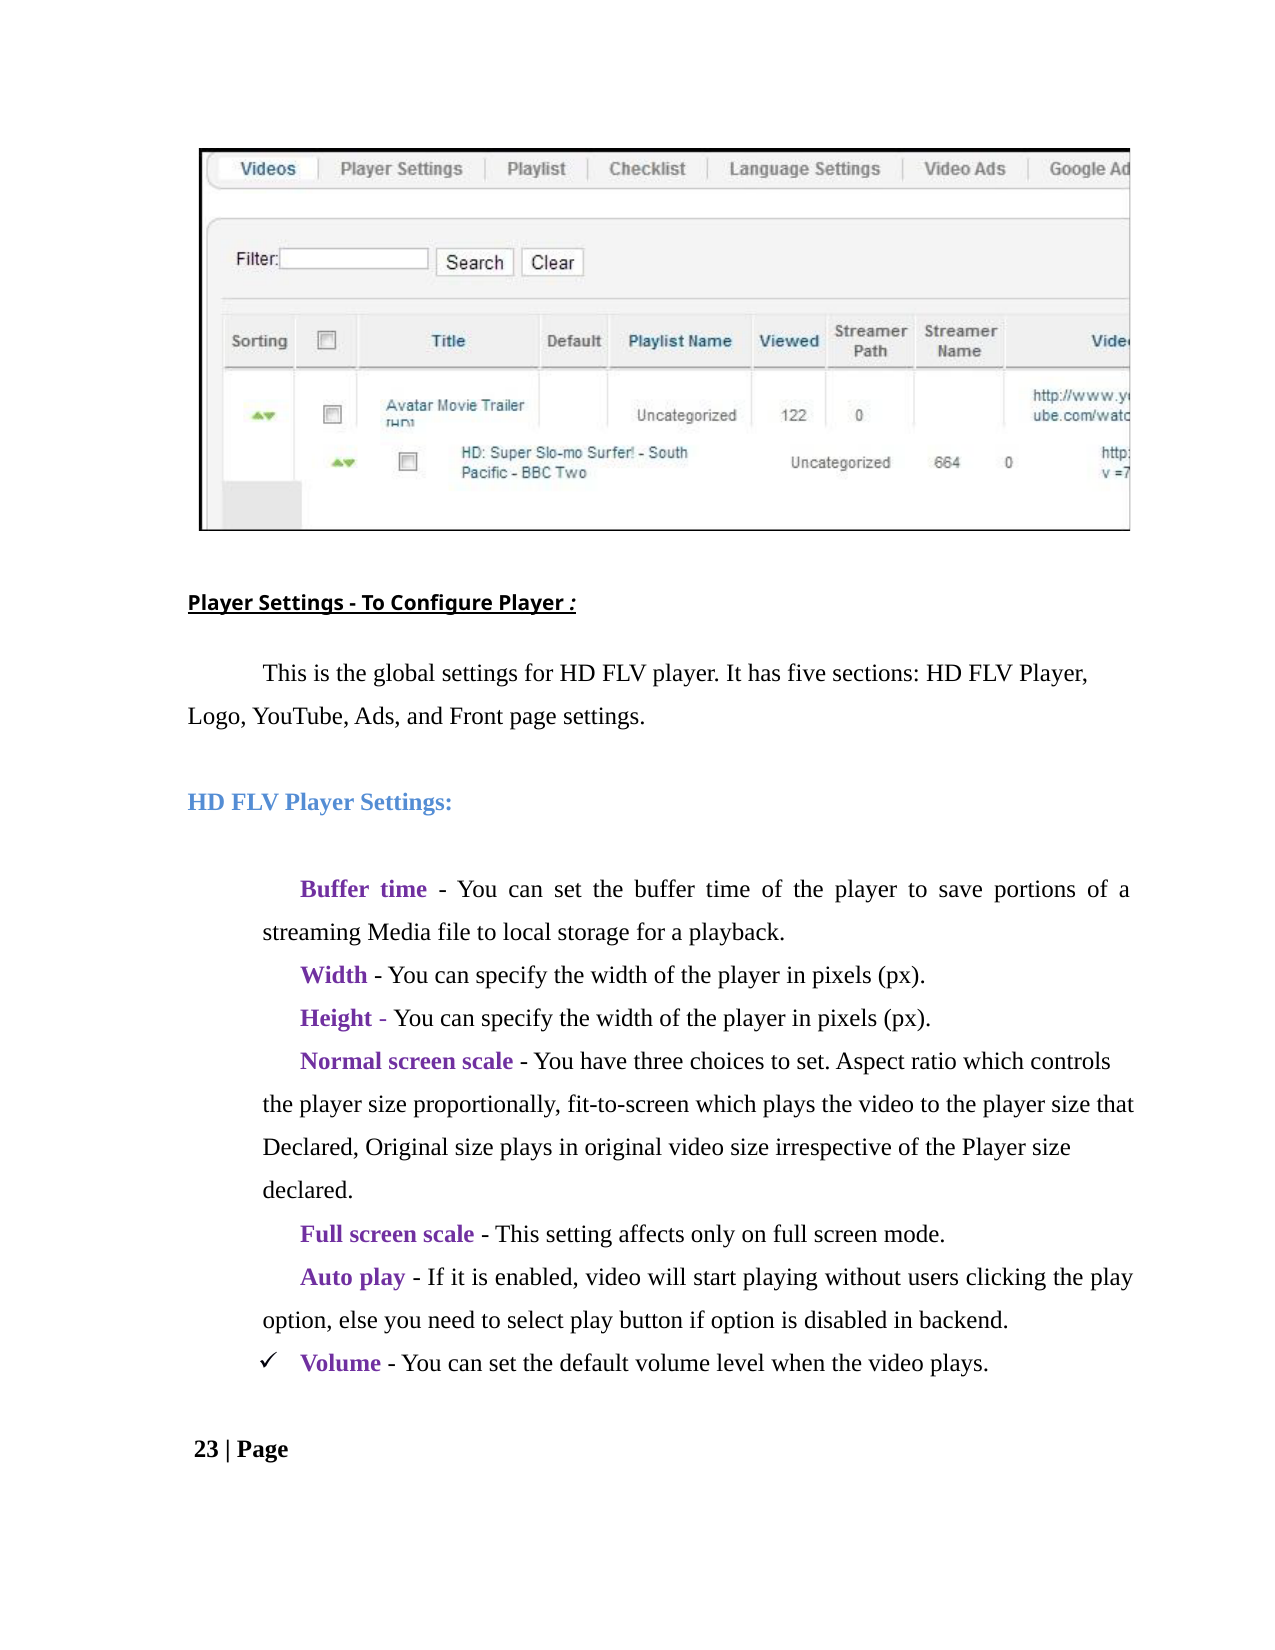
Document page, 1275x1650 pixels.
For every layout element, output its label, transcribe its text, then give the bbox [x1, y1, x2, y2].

list Full screen scale - This setting affects only on full screen mode. [187, 1219, 1141, 1247]
list Auto play - If it is enabled, video will start playing without users clicking the play option, else you need to select play button if option is disabled in backend. [187, 1262, 1141, 1334]
list Width - You can specify the width of the player in pixels (px). [187, 960, 1141, 989]
text HD FLV Player Settings: [187, 787, 1141, 816]
list Volume - You can set the default volume level when the video plays. [187, 1348, 1141, 1377]
list 46 | Page [187, 1434, 1141, 1463]
list Normal screen scale - You have three choices to set. Aspect ratio which controls the player size proportionally, fit-to-screen which plays the video to the player size that Declared, Original size plays in original video size irrespective of the Player size declared. [187, 1046, 1141, 1204]
text This is the global settings for HD FLV player. It has five sections: HD FLV Player, Logo, YouTube, Ads, and Front page settings. [187, 658, 1141, 730]
text Player Settings - To Configure Player : [187, 588, 1141, 617]
list Buffer time - You can set the buffer time of the player to save portions of a streaming Media file to local storage for a playback. [187, 874, 1141, 946]
list Height - You can specify the width of the player in pixels (px). [187, 1003, 1141, 1032]
